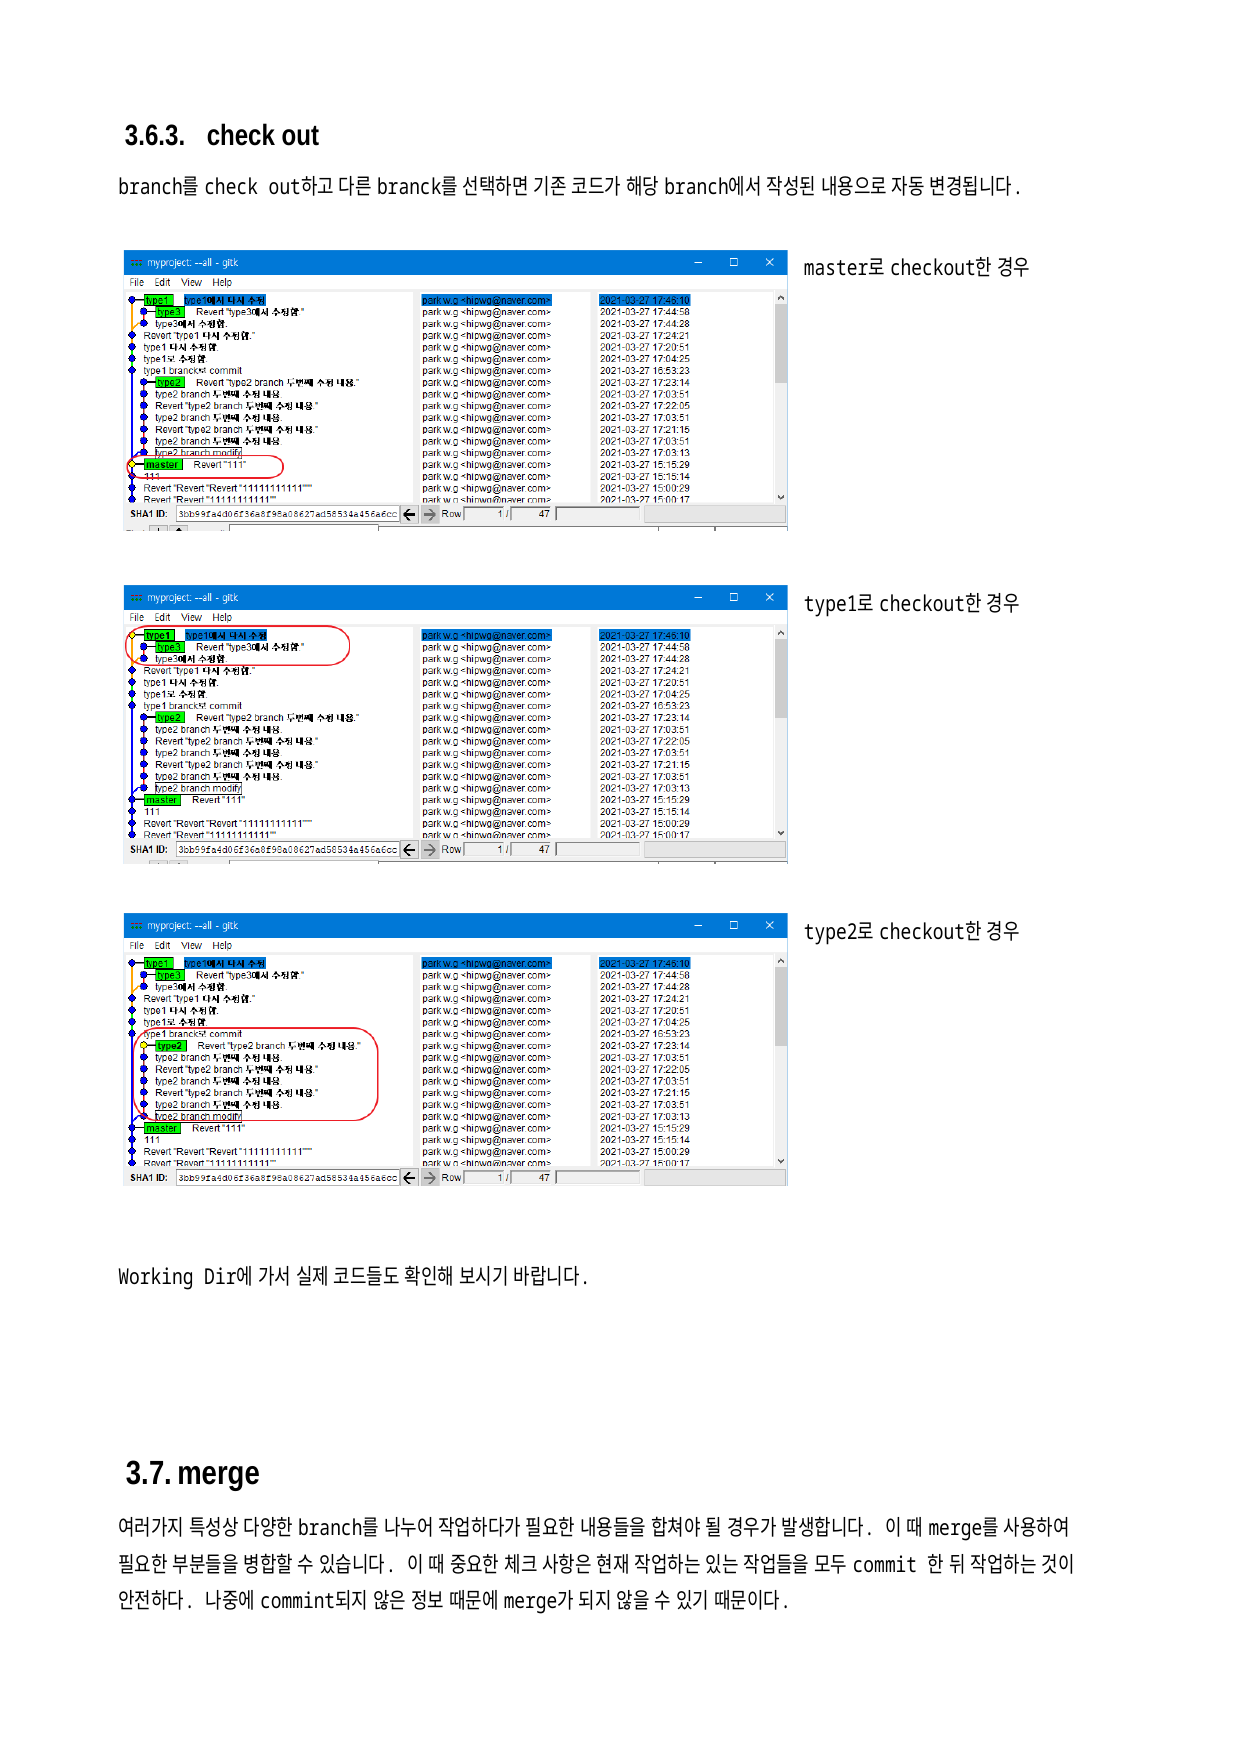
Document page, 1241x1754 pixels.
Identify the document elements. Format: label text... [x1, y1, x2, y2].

picture [123, 913, 788, 1186]
text 여러가지 특성상 다양한 branch를 나누어 작업하다가 필요한 내용들을 합쳐야 될 경우가 발생합니다. 이 때 merge를 사용하여 필요한 부분들을 병합할 수 있습니다. 이 때 중요한 체크 사항은 현재 작업하는 있는 작업들을 모두 commit 한 뒤 작업하는 것이 안전하다. 나중에 commint되지 않은 정보 때문에 merge가 되지 않을 수 있기 때문이다. [118, 1510, 1122, 1615]
subtitle merge [118, 1453, 1122, 1492]
picture [123, 585, 788, 864]
table_header [118, 240, 793, 575]
text Working Dir에 가서 실제 코드들도 확인해 보시기 바랍니다. [118, 1259, 1122, 1291]
table_cell type2로 checkout한 경우 [793, 903, 1123, 1225]
table_cell [118, 903, 793, 1225]
picture [123, 250, 788, 531]
table_cell [118, 575, 793, 903]
table_header master로 checkout한 경우 [793, 240, 1123, 575]
subtitle check out [118, 118, 1122, 152]
table_cell type1로 checkout한 경우 [793, 575, 1123, 903]
text branch를 check out하고 다른 branck를 선택하면 기존 코드가 해당 branch에서 작성된 내용으로 자동 변경됩니다. [118, 169, 1122, 201]
